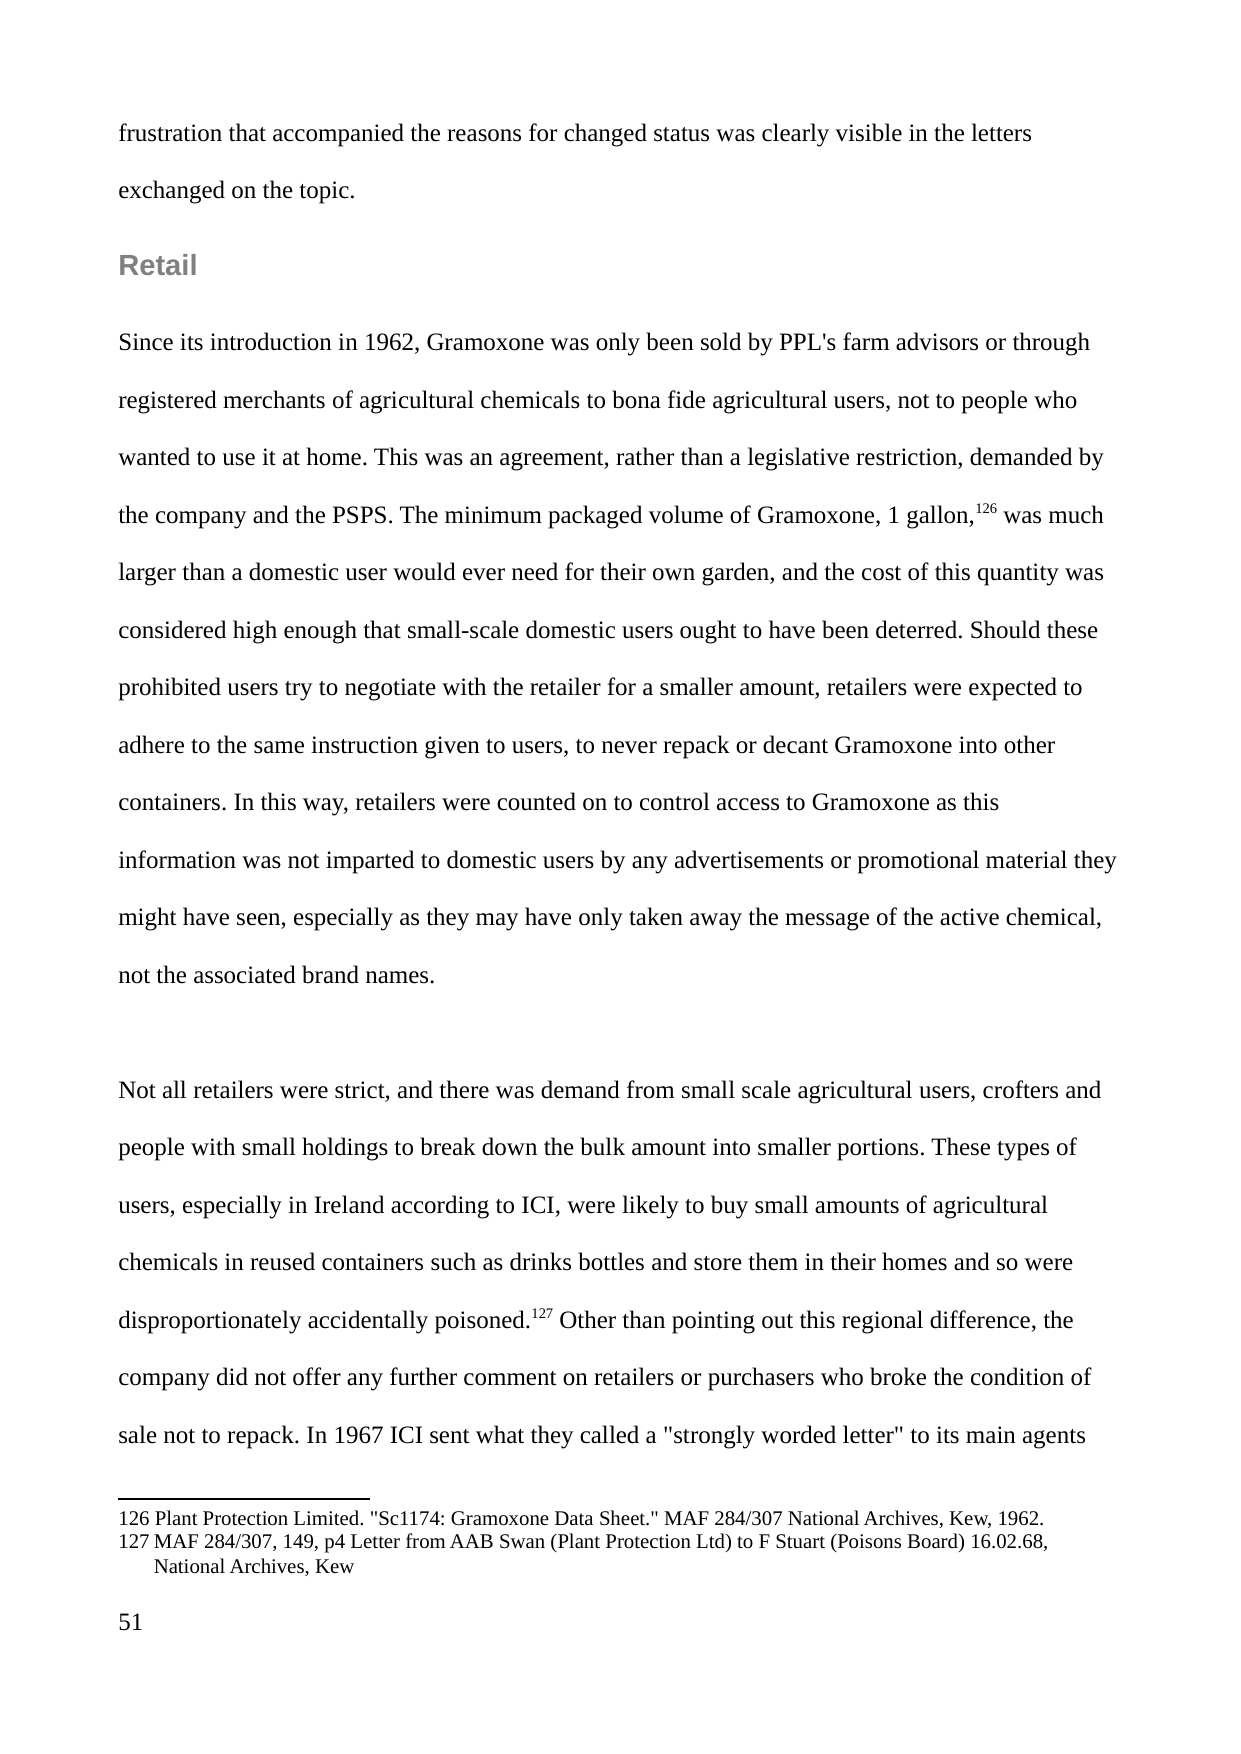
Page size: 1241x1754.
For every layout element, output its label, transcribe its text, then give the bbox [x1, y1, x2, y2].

text Since its introduction in 1962, Gramoxone was only been sold by PPL's farm advisors or through registered merchants of agricultural chemicals to bona fide agricultural users, not to people who wanted to use it at home. This was an agreement, rather than a legislative restriction, demanded by the company and the PSPS. The minimum packaged volume of Gramoxone, 1 gallon, was much larger than a domestic user would ever need for their own garden, and the cost of this quantity was considered high enough that small-scale domestic users ought to have been deterred. Should these prohibited users try to negotiate with the retailer for a smaller amount, retailers were expected to adhere to the same instruction given to users, to never repack or decant Gramoxone into other containers. In this way, retailers were counted on to control access to Gramoxone as this information was not imparted to domestic users by any advertisements or promotional material they might have seen, especially as they may have only taken away the message of the active chemical, not the associated brand names. [118, 327, 1122, 988]
text frustration that accompanied the reasons for changed status was clearly visible in the letters exchanged on the topic. [118, 118, 1122, 204]
text Not all retailers were strict, and there was demand from small scale agricultural users, crofters and people with small holdings to break down the bulk amount into smaller portions. These types of users, especially in Ireland according to ICI, were likely to buy small amounts of agricultural chemicals in reused containers such as drinks bottles and store them in their homes and so were disproportionately accidentally poisoned. Other than pointing out this regional difference, the company did not offer any further comment on retailers or purchasers who broke the condition of sale not to repack. In 1967 ICI sent what they called a "strongly worded letter" to its main agents [118, 1075, 1122, 1448]
text Plant Protection Limited. "Sc1174: Gramoxone Data Sheet." MAF 284/307 National Archives, Kew, 1962. [118, 1505, 1122, 1529]
subtitle Retail [118, 248, 1122, 281]
text MAF 284/307, 149, p4 Letter from AAB Swan (Plant Protection Ltd) to F Stuart (Poisons Board) 16.02.68, National Archives, Kew [118, 1529, 1122, 1578]
